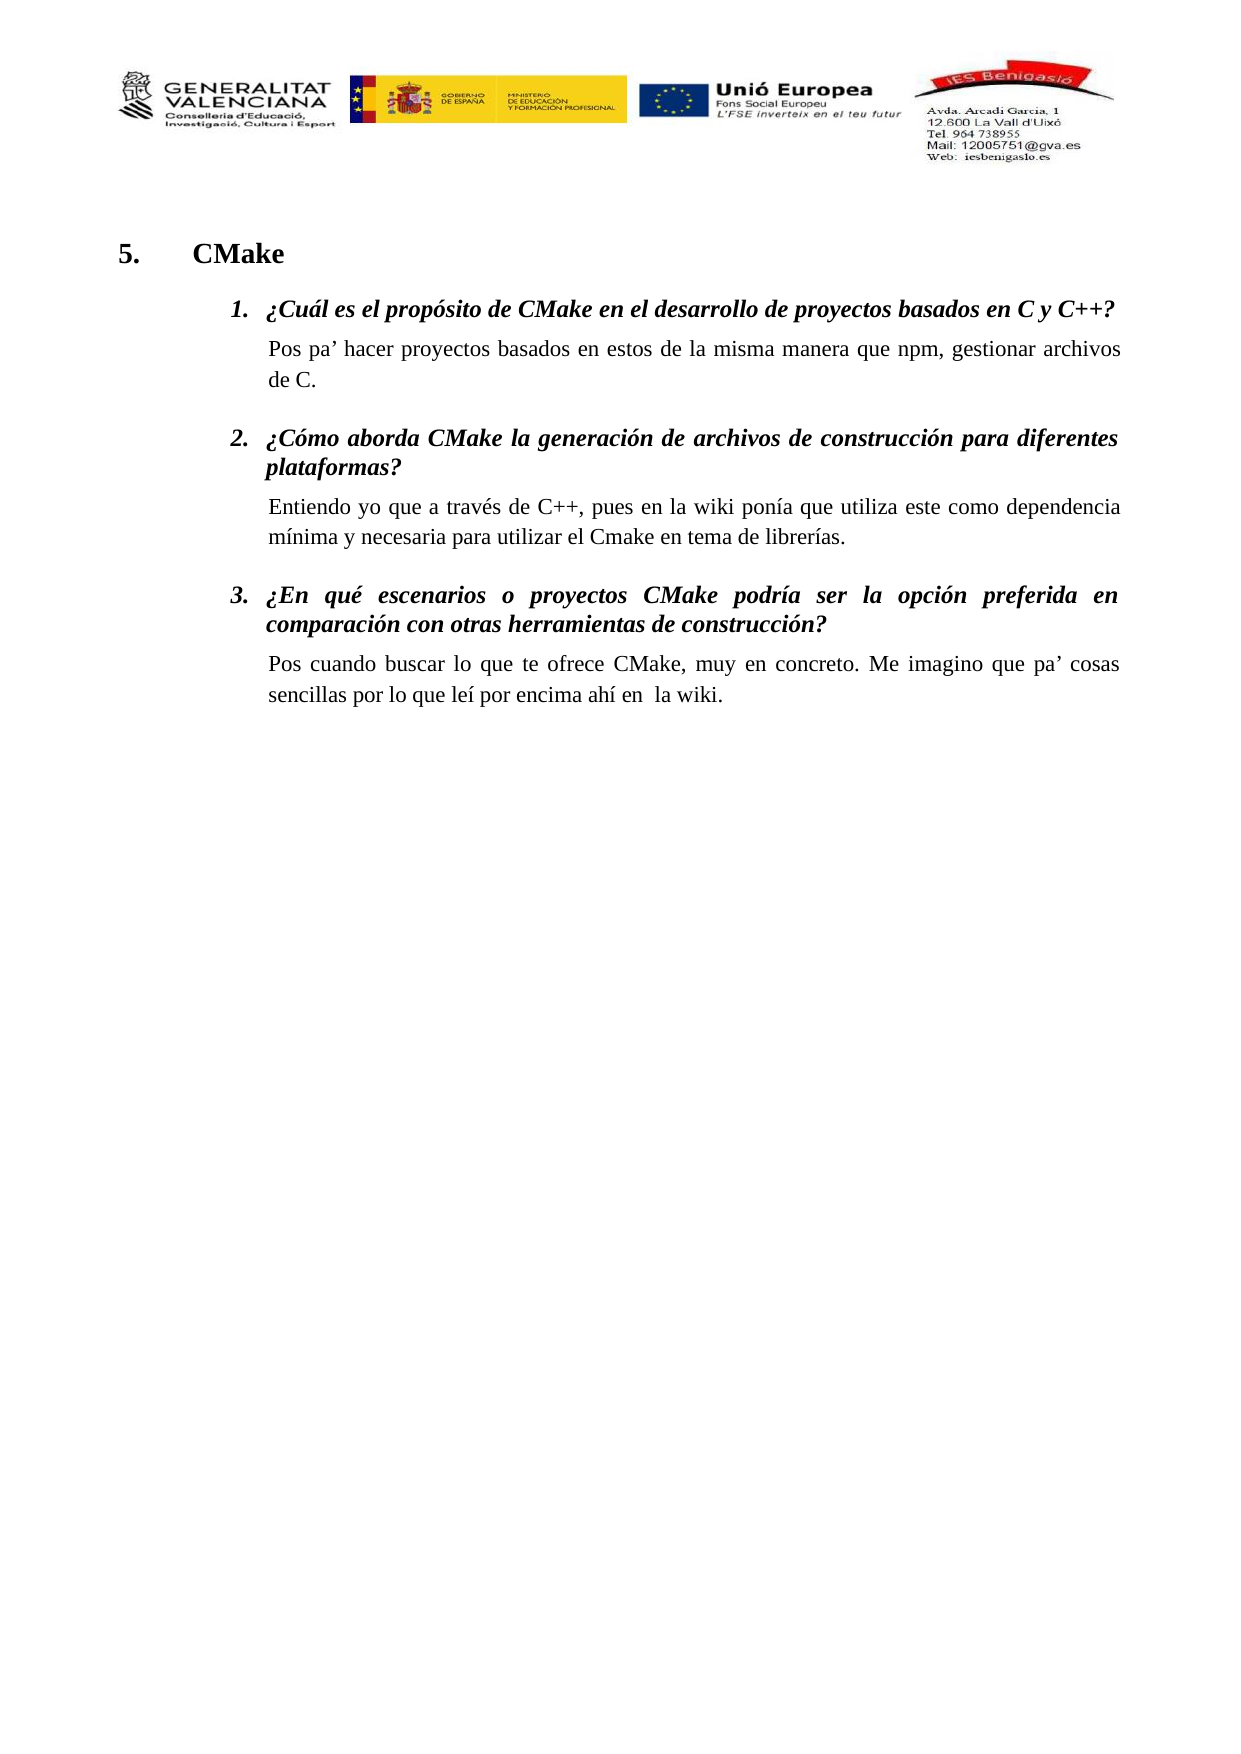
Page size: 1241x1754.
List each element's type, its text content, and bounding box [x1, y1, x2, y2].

list Entiendo yo que a través de C++, pues en la wiki ponía que utiliza este como dependencia mínima y necesaria para utilizar el Cmake en tema de librerías. [231, 493, 1122, 549]
list Pos cuando buscar lo que te ofrece CMake, muy en concreto. Me imagino que pa’ cosas sencillas por lo que leí por encima ahí en la wiki. [231, 651, 1122, 707]
subtitle ¿Cuál es el propósito de CMake en el desarrollo de proyectos basados en C y C++? [230, 294, 1122, 323]
subtitle ¿En qué escenarios o proyectos CMake podría ser la opción preferida en comparación con otras herramientas de construcción? [230, 581, 1122, 638]
list Pos pa’ hacer proyectos basados en estos de la misma manera que npm, gestionar archivos de C. [231, 336, 1122, 392]
subtitle ¿Cómo aborda CMake la generación de archivos de construcción para diferentes plataformas? [230, 423, 1122, 481]
subtitle CMake [118, 236, 1122, 269]
picture [110, 36, 1115, 171]
